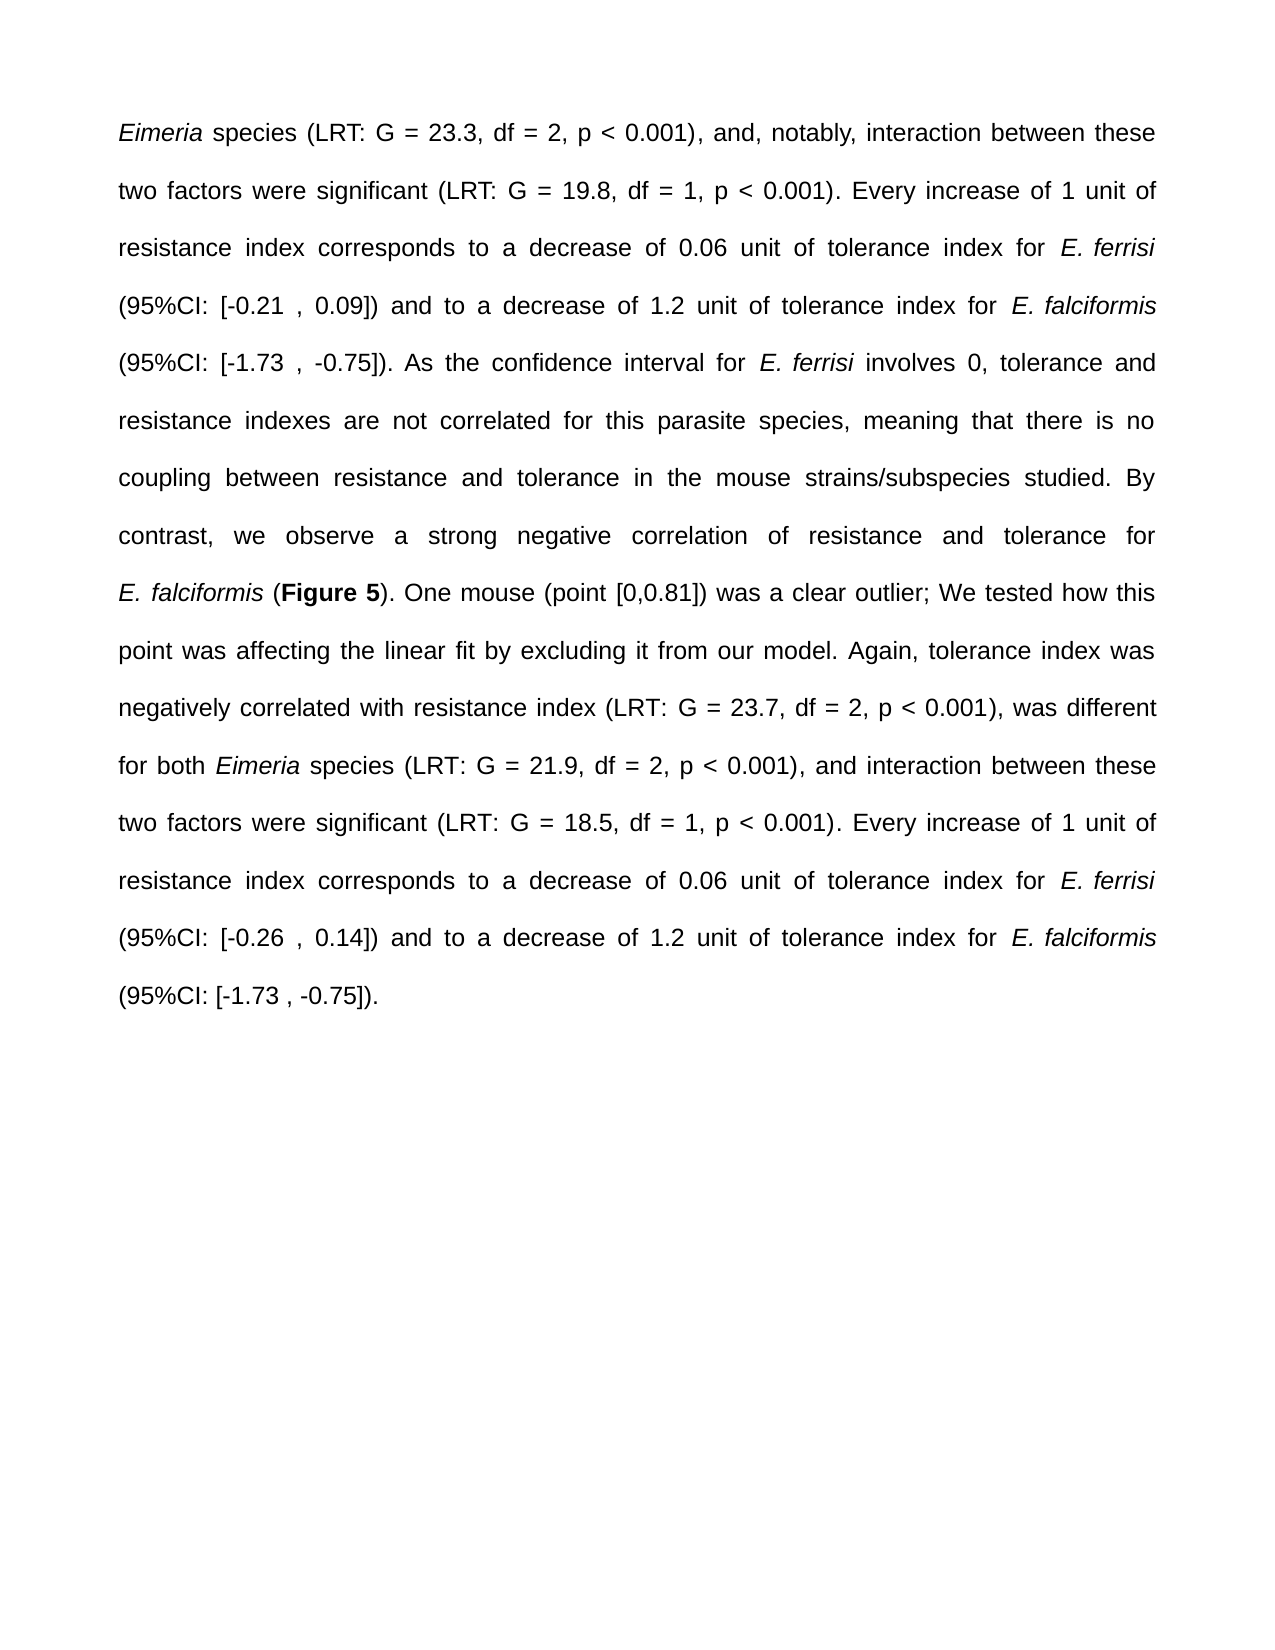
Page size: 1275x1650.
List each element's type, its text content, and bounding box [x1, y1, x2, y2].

text Eimeria species (LRT: G = 23.3, df = 2, p < 0.001), and, notably, interaction between these two factors were significant (LRT: G = 19.8, df = 1, p < 0.001). Every increase of 1 unit of resistance index corresponds to a decrease of 0.06 unit of tolerance index for E. ferrisi (95%CI: [-0.21 , 0.09]) and to a decrease of 1.2 unit of tolerance index for E. falciformis (95%CI: [-1.73 , -0.75]). As the confidence interval for E. ferrisi involves 0, tolerance and resistance indexes are not correlated for this parasite species, meaning that there is no coupling between resistance and tolerance in the mouse strains/subspecies studied. By contrast, we observe a strong negative correlation of resistance and tolerance for E. falciformis (Figure 5). One mouse (point [0,0.81]) was a clear outlier; We tested how this point was affecting the linear fit by excluding it from our model. Again, tolerance index was negatively correlated with resistance index (LRT: G = 23.7, df = 2, p < 0.001), was different for both Eimeria species (LRT: G = 21.9, df = 2, p < 0.001), and interaction between these two factors were significant (LRT: G = 18.5, df = 1, p < 0.001). Every increase of 1 unit of resistance index corresponds to a decrease of 0.06 unit of tolerance index for E. ferrisi (95%CI: [-0.26 , 0.14]) and to a decrease of 1.2 unit of tolerance index for E. falciformis (95%CI: [-1.73 , -0.75]). [118, 118, 1157, 1009]
